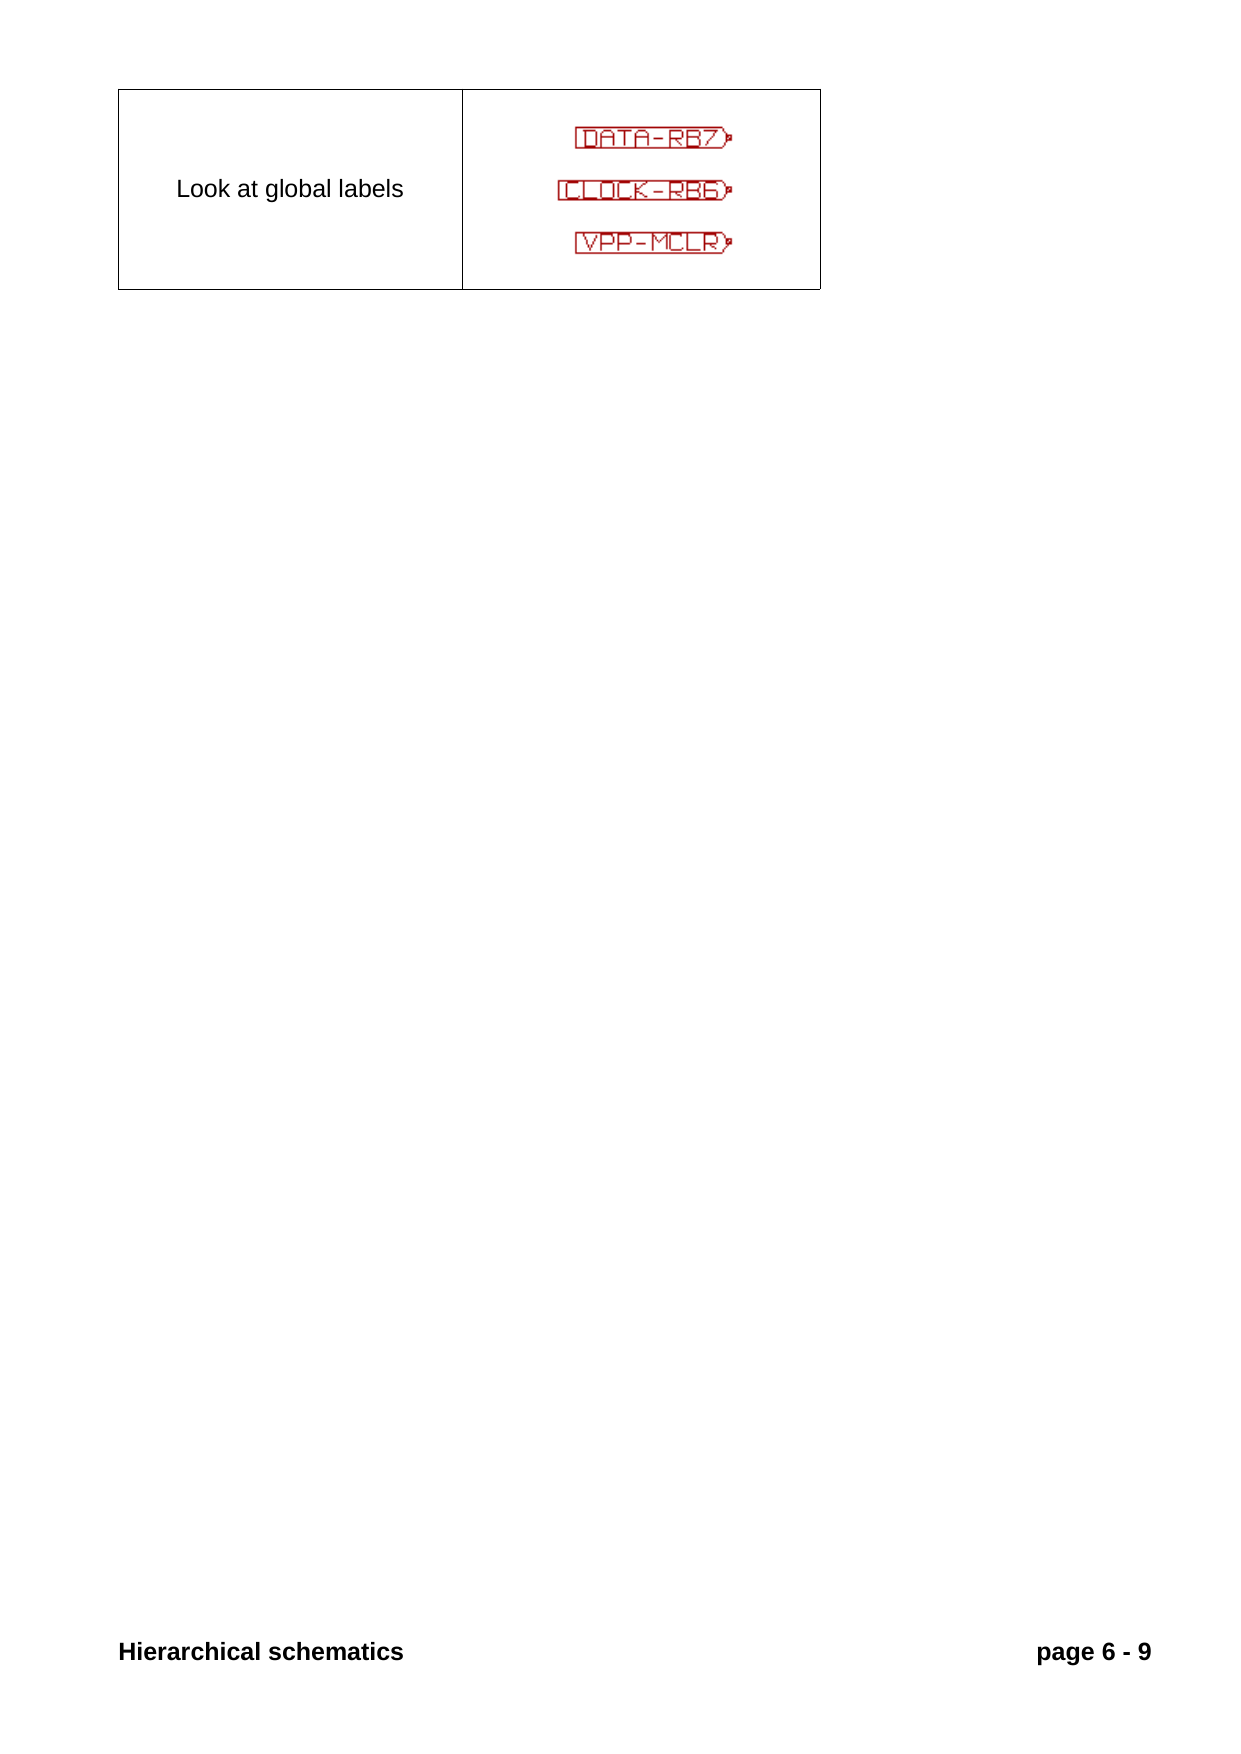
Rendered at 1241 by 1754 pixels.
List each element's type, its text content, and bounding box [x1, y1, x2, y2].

table_header [463, 90, 820, 289]
table_header Look at global labels [119, 90, 462, 289]
picture [519, 94, 762, 284]
